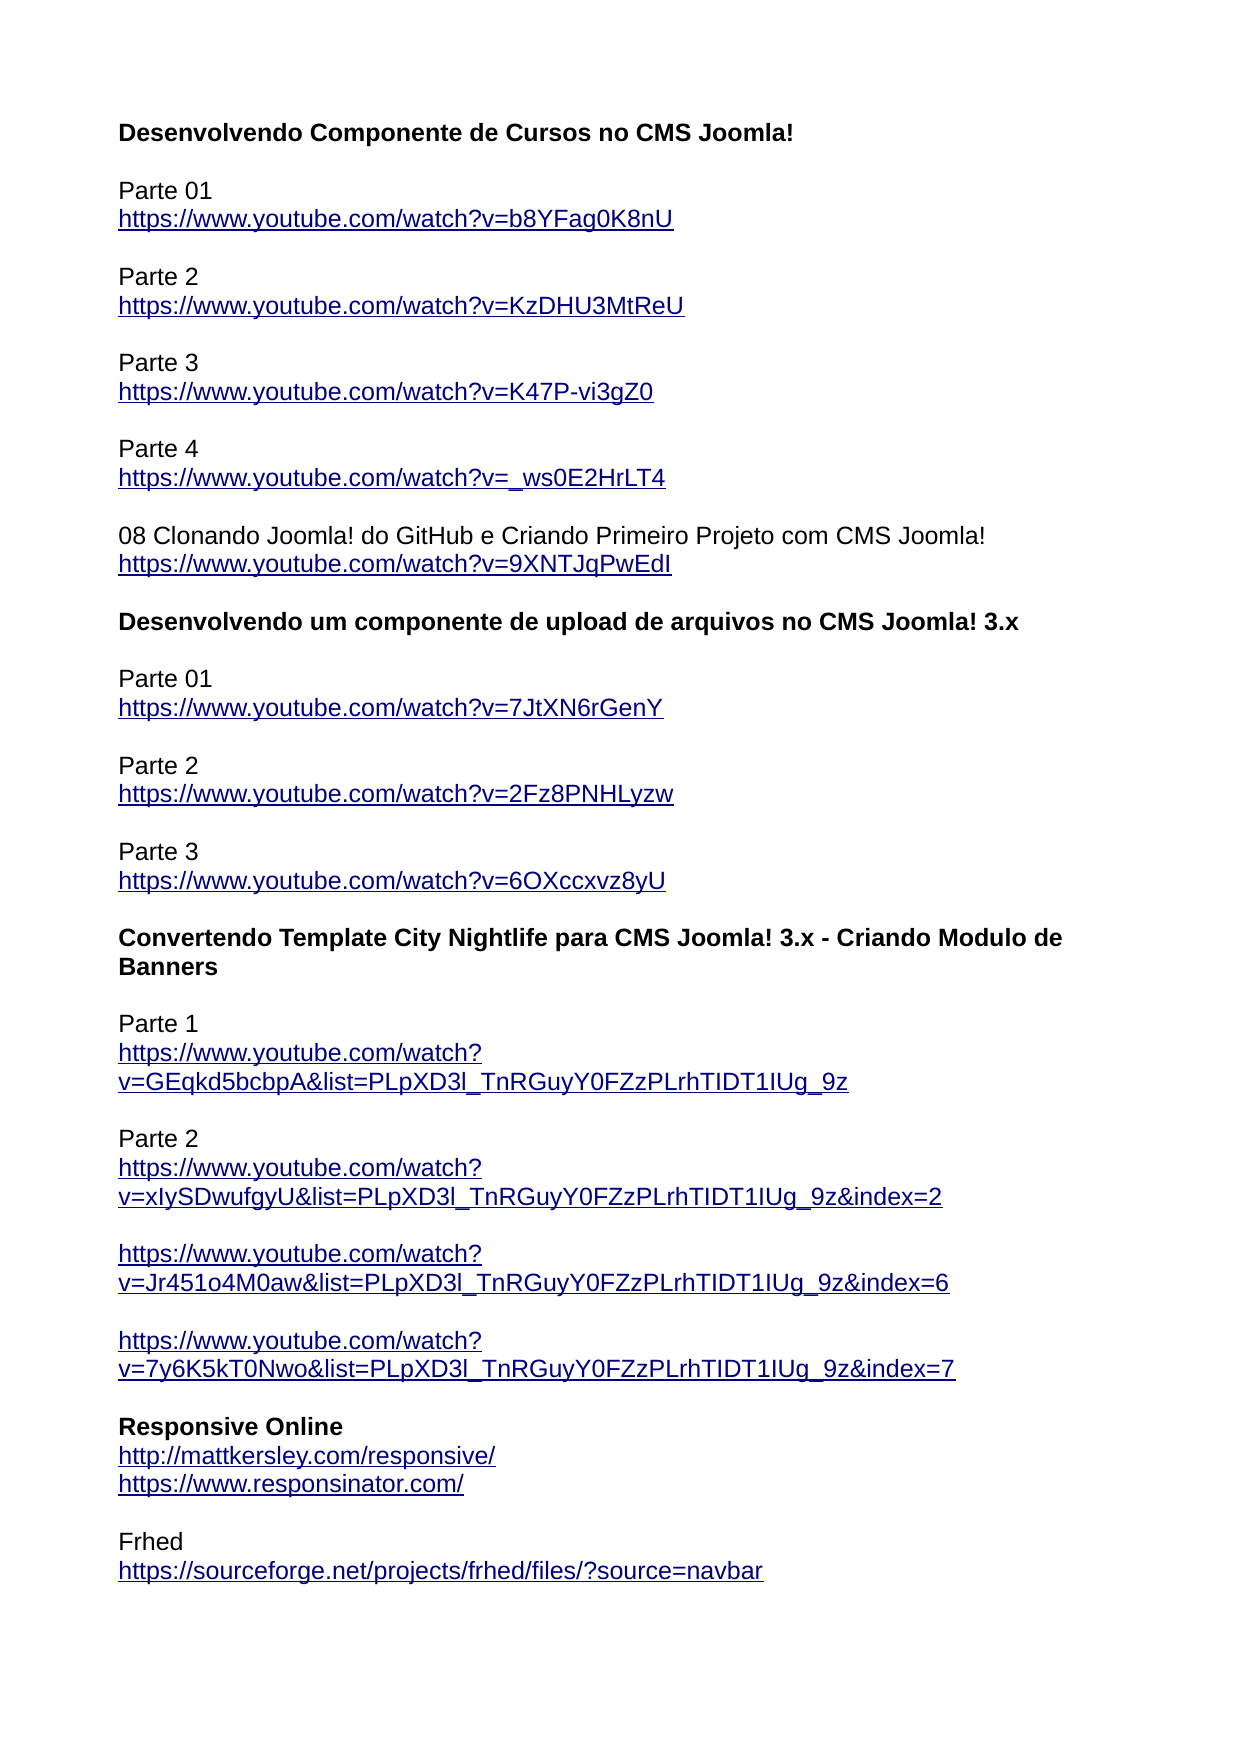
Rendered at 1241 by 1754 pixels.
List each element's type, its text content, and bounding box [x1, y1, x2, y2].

text Parte 4 [118, 434, 1122, 463]
text https://www.youtube.com/watch?v=2Fz8PNHLyzw [118, 779, 1122, 808]
text Parte 3 [118, 348, 1122, 377]
text https://www.youtube.com/watch?v=9XNTJqPwEdI [118, 549, 1122, 578]
text https://www.youtube.com/watch?v=KzDHU3MtReU [118, 291, 1122, 319]
text https://sourceforge.net/projects/frhed/files/?source=navbar [118, 1556, 1122, 1584]
text https://www.youtube.com/watch?v=b8YFag0K8nU [118, 204, 1122, 233]
text https://www.youtube.com/watch?v=6OXccxvz8yU [118, 866, 1122, 894]
text Responsive Online [118, 1412, 1122, 1441]
text Parte 3 [118, 837, 1122, 866]
text 08 Clonando Joomla! do GitHub e Criando Primeiro Projeto com CMS Joomla! [118, 521, 1122, 549]
text Parte 2 [118, 751, 1122, 779]
text http://mattkersley.com/responsive/ [118, 1441, 1122, 1469]
text Parte 01 [118, 664, 1122, 693]
text https://www.youtube.com/watch?v=_ws0E2HrLT4 [118, 463, 1122, 492]
text Parte 2 [118, 262, 1122, 291]
text https://www.youtube.com/watch?v=GEqkd5bcbpA&list=PLpXD3l_TnRGuyY0FZzPLrhTIDT1IUg_9z [118, 1038, 1122, 1096]
text Parte 01 [118, 176, 1122, 204]
text Frhed [118, 1527, 1122, 1556]
text Desenvolvendo um componente de upload de arquivos no CMS Joomla! 3.x [118, 607, 1122, 636]
text Convertendo Template City Nightlife para CMS Joomla! 3.x - Criando Modulo de Banners [118, 923, 1122, 981]
text Parte 2 [118, 1124, 1122, 1153]
text Parte 1 [118, 1009, 1122, 1038]
text https://www.youtube.com/watch?v=xIySDwufgyU&list=PLpXD3l_TnRGuyY0FZzPLrhTIDT1IUg_9z&index=2 [118, 1153, 1122, 1211]
text https://www.youtube.com/watch?v=Jr451o4M0aw&list=PLpXD3l_TnRGuyY0FZzPLrhTIDT1IUg_9z&index=6 [118, 1239, 1122, 1297]
text https://www.youtube.com/watch?v=K47P-vi3gZ0 [118, 377, 1122, 406]
text https://www.responsinator.com/ [118, 1469, 1122, 1498]
text Desenvolvendo Componente de Cursos no CMS Joomla! [118, 118, 1122, 147]
text https://www.youtube.com/watch?v=7JtXN6rGenY [118, 693, 1122, 722]
text https://www.youtube.com/watch?v=7y6K5kT0Nwo&list=PLpXD3l_TnRGuyY0FZzPLrhTIDT1IUg_9z&index=7 [118, 1326, 1122, 1383]
